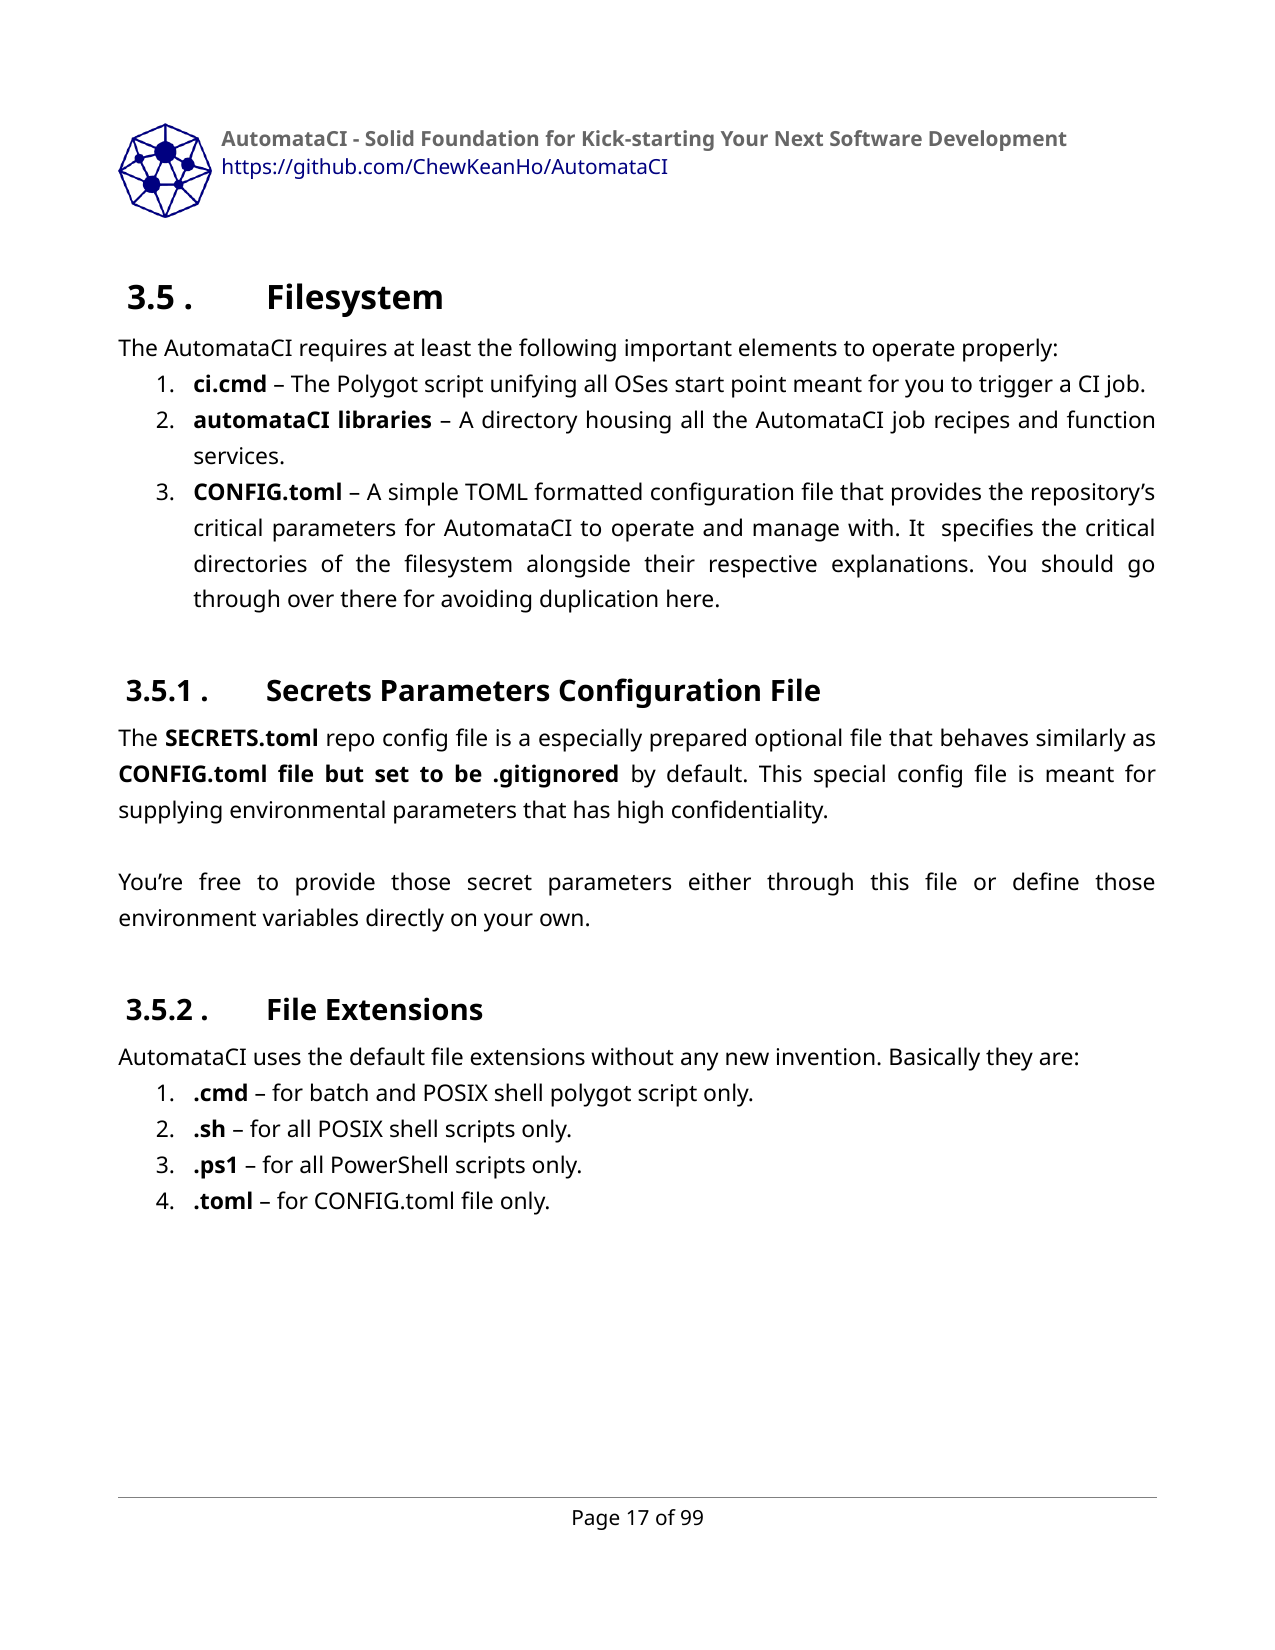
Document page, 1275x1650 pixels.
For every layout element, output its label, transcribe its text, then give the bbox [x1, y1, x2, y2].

picture [118, 123, 212, 218]
list ci.cmd – The Polygot script unifying all OSes start point meant for you to trigger a CI job. [156, 368, 1157, 399]
list CONFIG.toml – A simple TOML formatted configuration file that provides the repository’s critical parameters for AutomataCI to operate and manage with. It specifies the critical directories of the filesystem alongside their respective explanations. You should go through over there for avoiding duplication here. [156, 476, 1157, 615]
subtitle Filesystem [118, 274, 1157, 319]
text The SECRETS.toml repo config file is a especially prepared optional file that behaves similarly as CONFIG.toml file but set to be .gitignored by default. This special config file is meant for supplying environmental parameters that has high confidentiality. [118, 722, 1157, 826]
list .toml – for CONFIG.toml file only. [156, 1185, 1157, 1216]
subtitle File Extensions [118, 988, 1157, 1028]
subtitle Secrets Parameters Configuration File [118, 670, 1157, 710]
list .sh – for all POSIX shell scripts only. [156, 1113, 1157, 1144]
list .ps1 – for all PowerShell scripts only. [156, 1149, 1157, 1180]
list automataCI libraries – A directory housing all the AutomataCI job recipes and function services. [156, 404, 1157, 471]
list .cmd – for batch and POSIX shell polygot script only. [156, 1077, 1157, 1108]
text The AutomataCI requires at least the following important elements to operate properly: [118, 332, 1157, 363]
text AutomataCI uses the default file extensions without any new invention. Basically they are: [118, 1041, 1157, 1072]
text You’re free to provide those secret parameters either through this file or define those environment variables directly on your own. [118, 866, 1157, 933]
